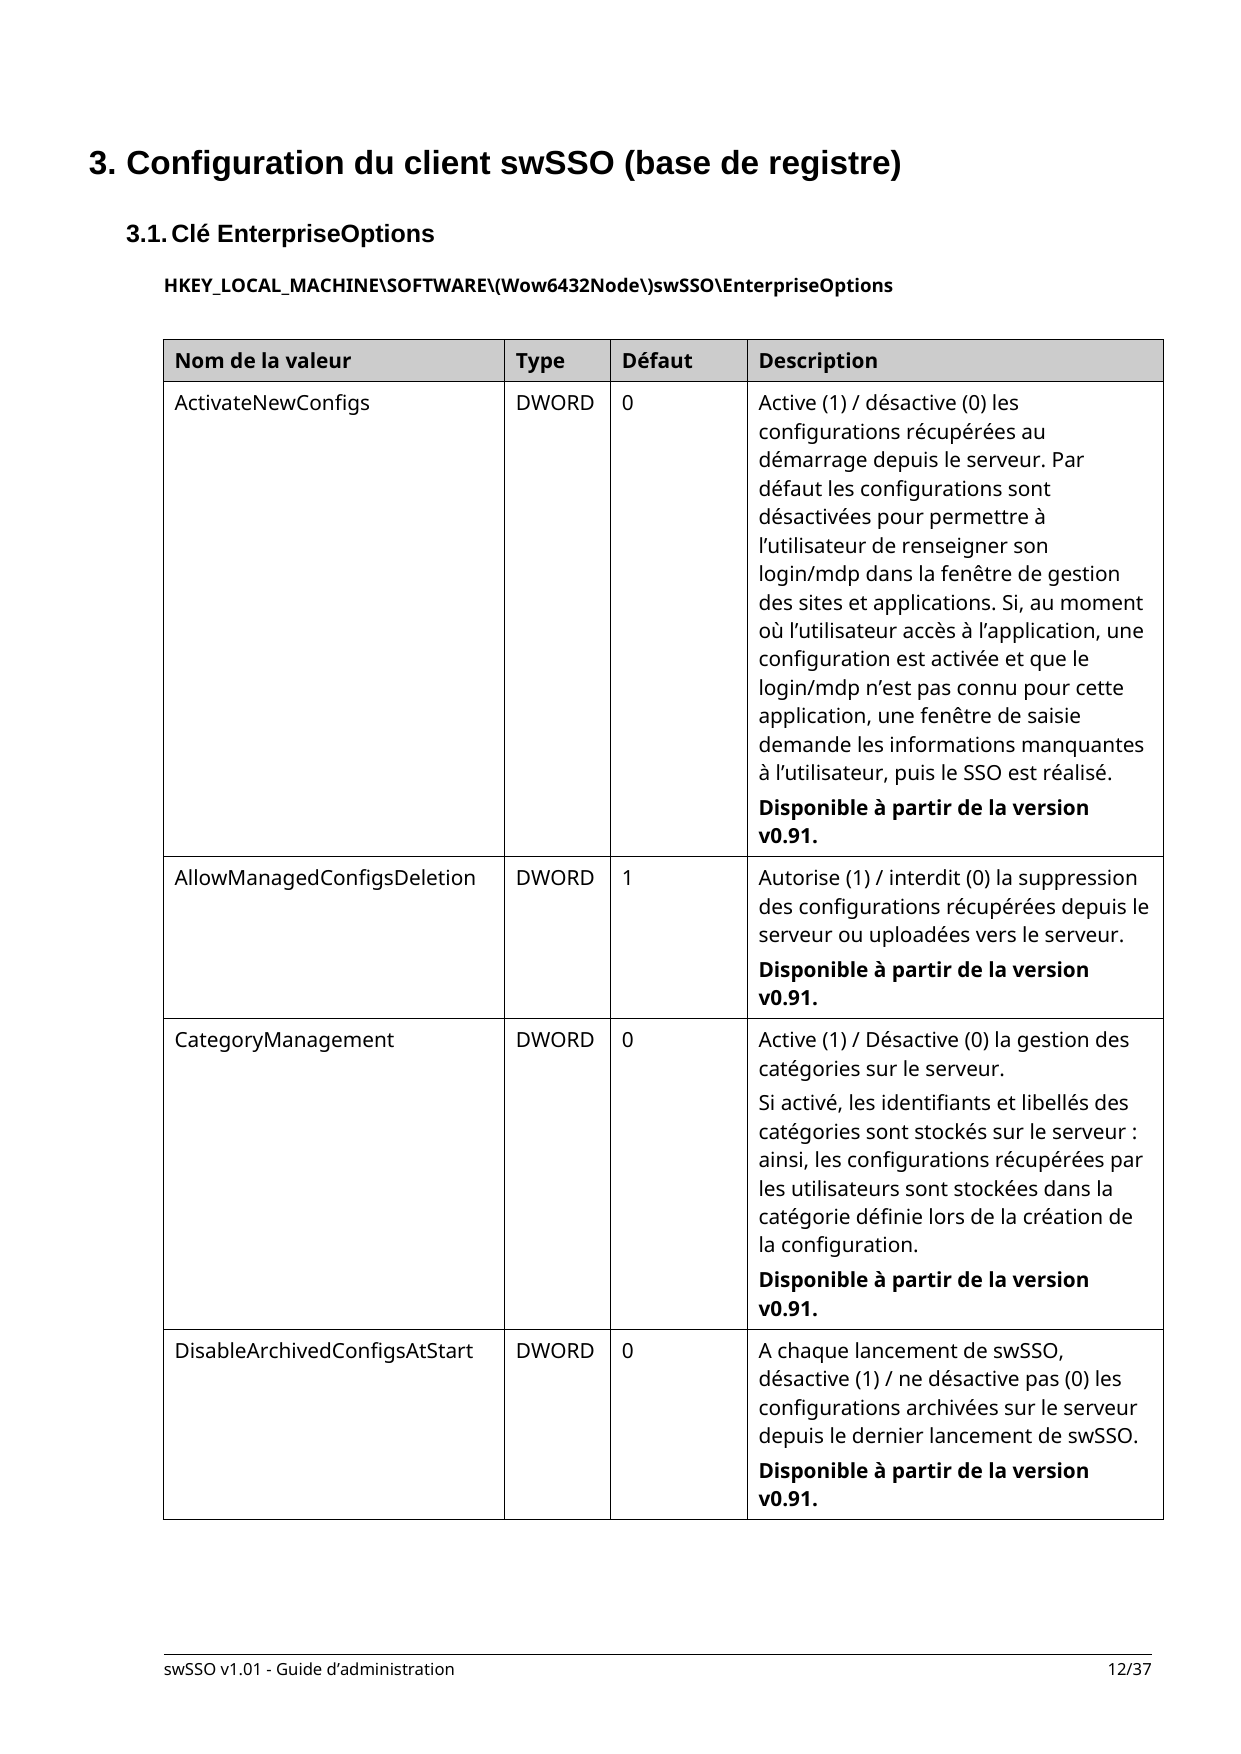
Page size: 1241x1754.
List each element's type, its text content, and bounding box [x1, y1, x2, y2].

table_header Type [505, 340, 610, 381]
subtitle Clé EnterpriseOptions [126, 219, 1152, 248]
table_cell 0 [611, 382, 747, 856]
table_cell DWORD [505, 1019, 610, 1328]
table_cell 1 [611, 857, 747, 1018]
table_cell DisableArchivedConfigsAtStart [164, 1330, 504, 1519]
table_cell Autorise (1) / interdit (0) la suppression des configurations récupérées depuis le serveur ou uploadées vers le serveur. Disponible à partir de la version v0.91. [748, 857, 1163, 1018]
table_cell AllowManagedConfigsDeletion [164, 857, 504, 1018]
table_cell DWORD [505, 1330, 610, 1519]
table_header Description [748, 340, 1163, 381]
table_header Défaut [611, 340, 747, 381]
table_cell 0 [611, 1019, 747, 1328]
table_cell Active (1) / Désactive (0) la gestion des catégories sur le serveur. Si activé, les identifiants et libellés des catégories sont stockés sur le serveur : ainsi, les configurations récupérées par les utilisateurs sont stockées dans la catégorie définie lors de la création de la configuration. Disponible à partir de la version v0.91. [748, 1019, 1163, 1328]
table_cell ActivateNewConfigs [164, 382, 504, 856]
text HKEY_LOCAL_MACHINE\SOFTWARE\(Wow6432Node\)swSSO\EnterpriseOptions [164, 273, 1152, 298]
table_cell DWORD [505, 382, 610, 856]
table_cell 0 [611, 1330, 747, 1519]
table_cell DWORD [505, 857, 610, 1018]
table_header Nom de la valeur [164, 340, 504, 381]
table_cell CategoryManagement [164, 1019, 504, 1328]
table_cell A chaque lancement de swSSO, désactive (1) / ne désactive pas (0) les configurations archivées sur le serveur depuis le dernier lancement de swSSO. Disponible à partir de la version v0.91. [748, 1330, 1163, 1519]
table_cell Active (1) / désactive (0) les configurations récupérées au démarrage depuis le serveur. Par défaut les configurations sont désactivées pour permettre à l’utilisateur de renseigner son login/mdp dans la fenêtre de gestion des sites et applications. Si, au moment où l’utilisateur accès à l’application, une configuration est activée et que le login/mdp n’est pas connu pour cette application, une fenêtre de saisie demande les informations manquantes à l’utilisateur, puis le SSO est réalisé. Disponible à partir de la version v0.91. [748, 382, 1163, 856]
subtitle Configuration du client swSSO (base de registre) [89, 143, 1152, 182]
